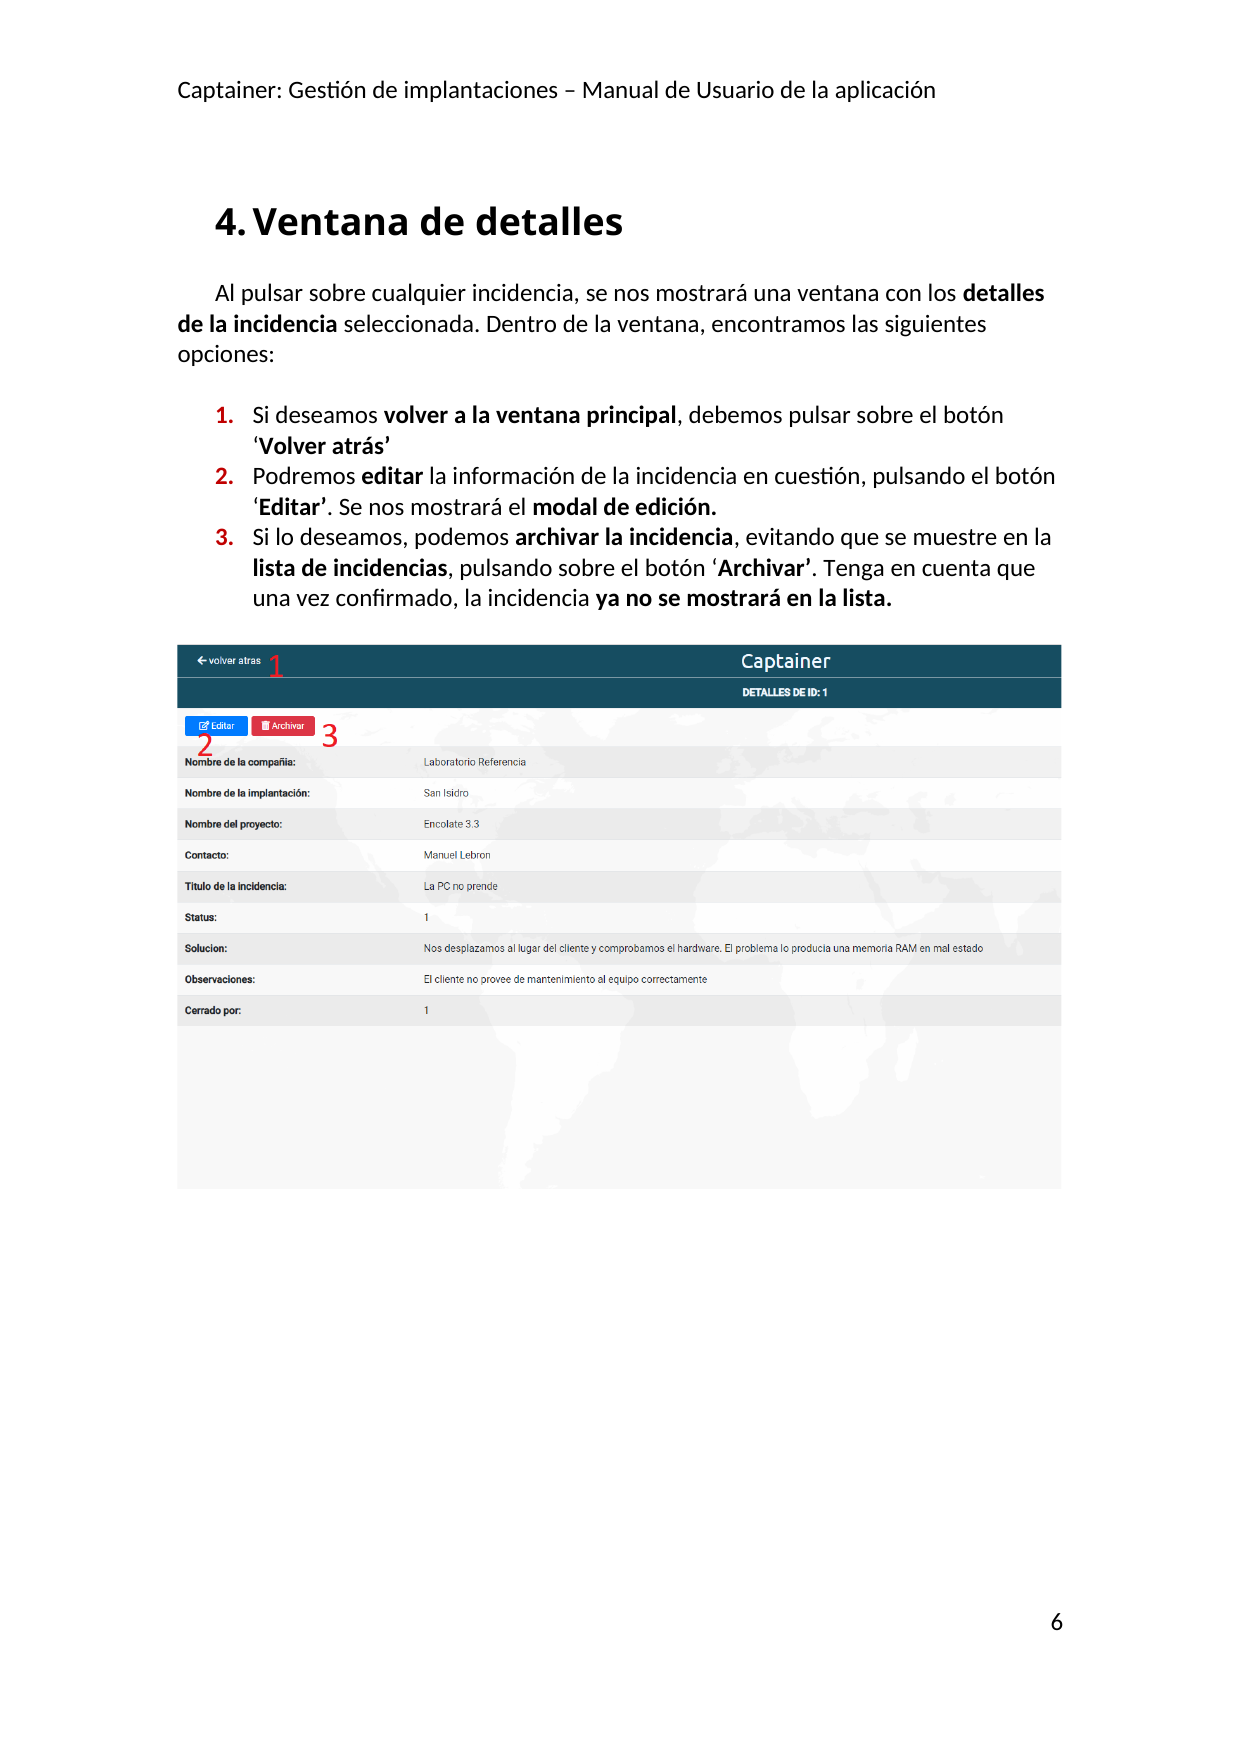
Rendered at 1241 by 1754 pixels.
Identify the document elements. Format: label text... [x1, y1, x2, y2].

text Al pulsar sobre cualquier incidencia, se nos mostrará una ventana con los detalles de la incidencia seleccionada. Dentro de la ventana, encontramos las siguientes opciones: [177, 277, 1063, 369]
list Ventana de detalles [215, 196, 1063, 247]
list Si lo deseamos, podemos archivar la incidencia, evitando que se muestre en la lista de incidencias, pulsando sobre el botón ‘Archivar’. Tenga en cuenta que una vez confirmado, la incidencia ya no se mostrará en la lista. [215, 521, 1063, 613]
list Podremos editar la información de la incidencia en cuestión, pulsando el botón ‘Editar’. Se nos mostrará el modal de edición. [215, 460, 1063, 521]
list Si deseamos volver a la ventana principal, debemos pulsar sobre el botón ‘Volver atrás’ [215, 399, 1063, 460]
